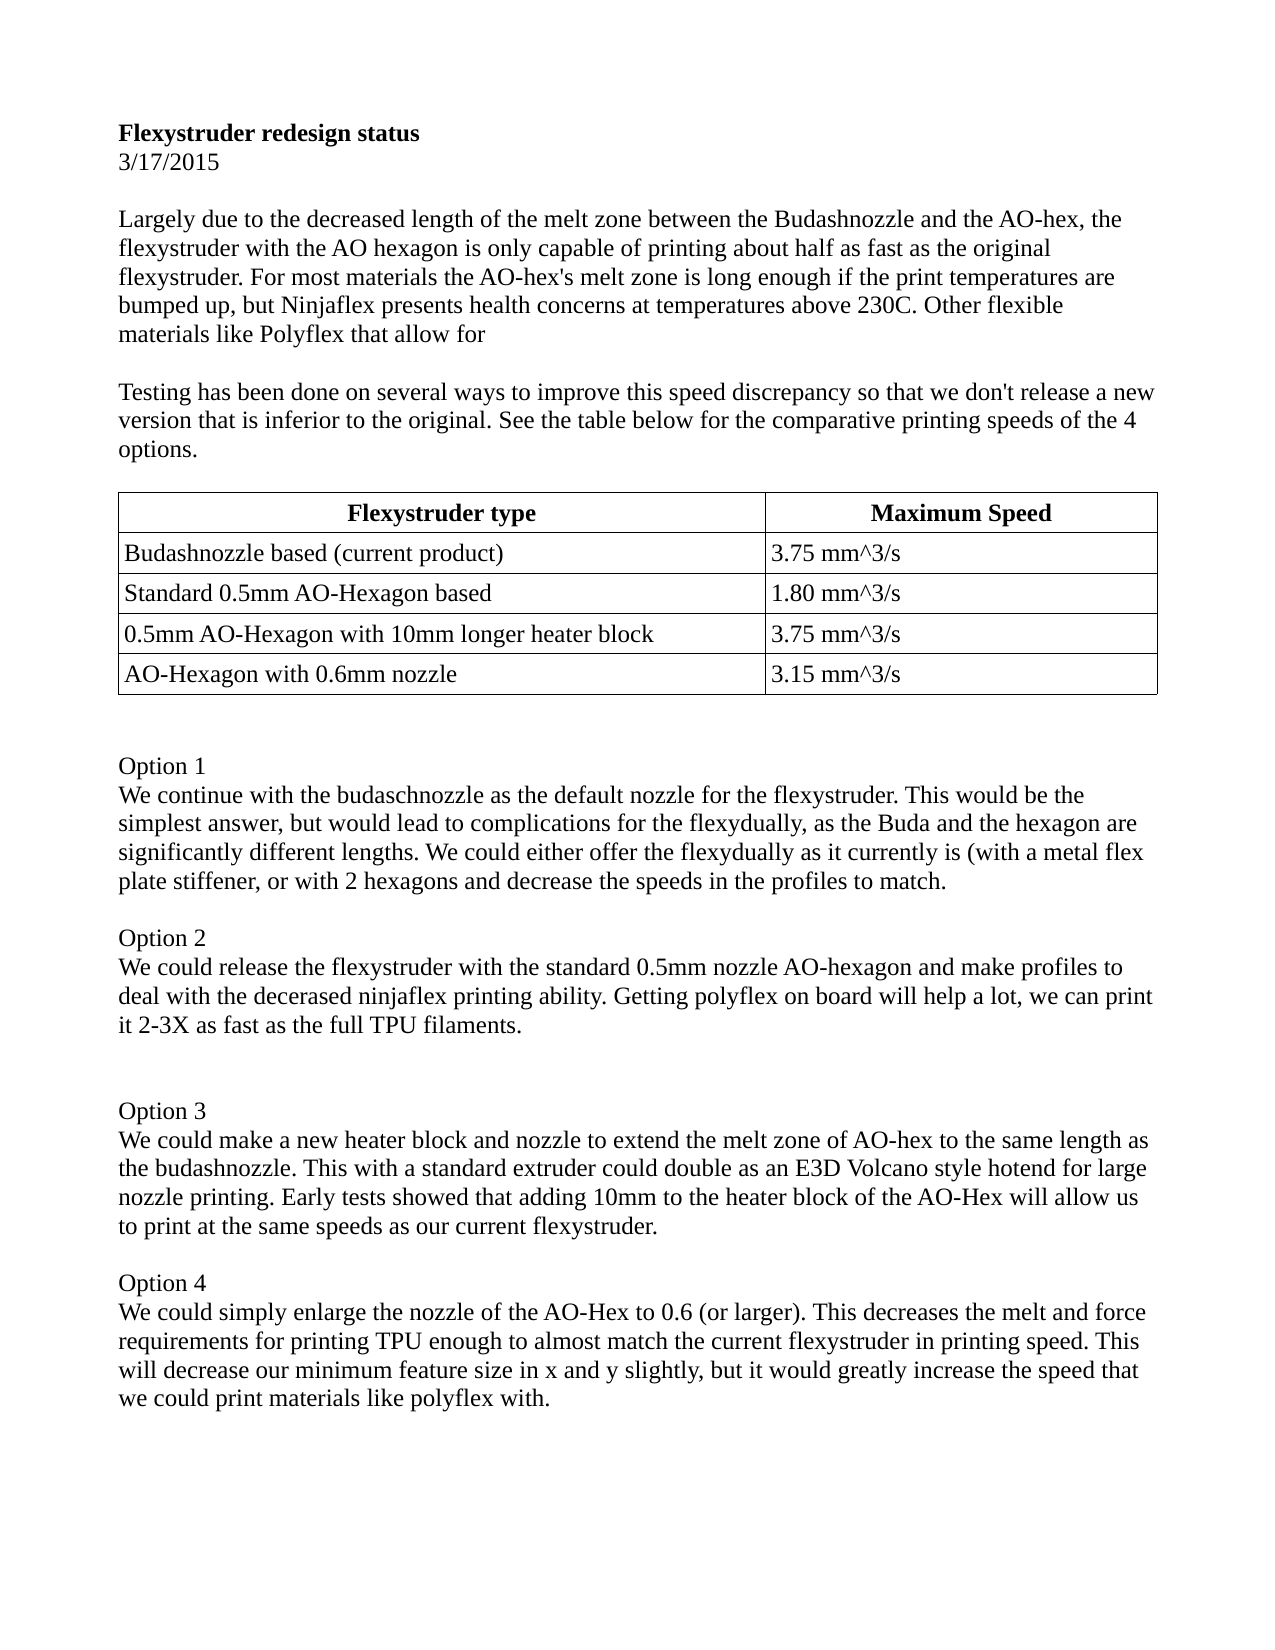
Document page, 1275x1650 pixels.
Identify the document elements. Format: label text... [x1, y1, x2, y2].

text Flexystruder redesign status [118, 118, 1157, 147]
text Largely due to the decreased length of the melt zone between the Budashnozzle and the AO-hex, the flexystruder with the AO hexagon is only capable of printing about half as fast as the original flexystruder. For most materials the AO-hex's melt zone is long enough if the print temperatures are bumped up, but Ninjaflex presents health concerns at temperatures above 230C. Other flexible materials like Polyflex that allow for [118, 204, 1157, 348]
text We could make a new heater block and nozzle to extend the melt zone of AO-hex to the same length as the budashnozzle. This with a standard extruder could double as an E3D Volcano style hotend for large nozzle printing. Early tests showed that adding 10mm to the heater block of the AO-Hex will allow us to print at the same speeds as our current flexystruder. [118, 1125, 1157, 1240]
text Option 1 [118, 751, 1157, 780]
table_cell 0.5mm AO-Hexagon with 10mm longer heater block [119, 614, 765, 653]
table_cell AO-Hexagon with 0.6mm nozzle [119, 654, 765, 693]
text Option 2 [118, 923, 1157, 952]
text We could release the flexystruder with the standard 0.5mm nozzle AO-hexagon and make profiles to deal with the decerased ninjaflex printing ability. Getting polyflex on board will help a lot, we can print it 2-3X as fast as the full TPU filaments. [118, 952, 1157, 1038]
table_header Flexystruder type [119, 493, 765, 532]
text Option 4 [118, 1268, 1157, 1297]
table_cell 1.80 mm^3/s [766, 574, 1157, 613]
text 3/17/2015 [118, 147, 1157, 176]
table_cell Standard 0.5mm AO-Hexagon based [119, 574, 765, 613]
table_cell 3.75 mm^3/s [766, 614, 1157, 653]
table_header Maximum Speed [766, 493, 1157, 532]
text Testing has been done on several ways to improve this speed discrepancy so that we don't release a new version that is inferior to the original. See the table below for the comparative printing speeds of the 4 options. [118, 377, 1157, 463]
text Option 3 [118, 1096, 1157, 1125]
table_cell Budashnozzle based (current product) [119, 533, 765, 572]
table_cell 3.15 mm^3/s [766, 654, 1157, 693]
table_cell 3.75 mm^3/s [766, 533, 1157, 572]
text We could simply enlarge the nozzle of the AO-Hex to 0.6 (or larger). This decreases the melt and force requirements for printing TPU enough to almost match the current flexystruder in printing speed. This will decrease our minimum feature size in x and y slightly, but it would greatly increase the speed that we could print materials like polyflex with. [118, 1297, 1157, 1412]
text We continue with the budaschnozzle as the default nozzle for the flexystruder. This would be the simplest answer, but would lead to complications for the flexydually, as the Buda and the hexagon are significantly different lengths. We could either offer the flexydually as it currently is (with a metal flex plate stiffener, or with 2 hexagons and decrease the speeds in the profiles to match. [118, 780, 1157, 895]
